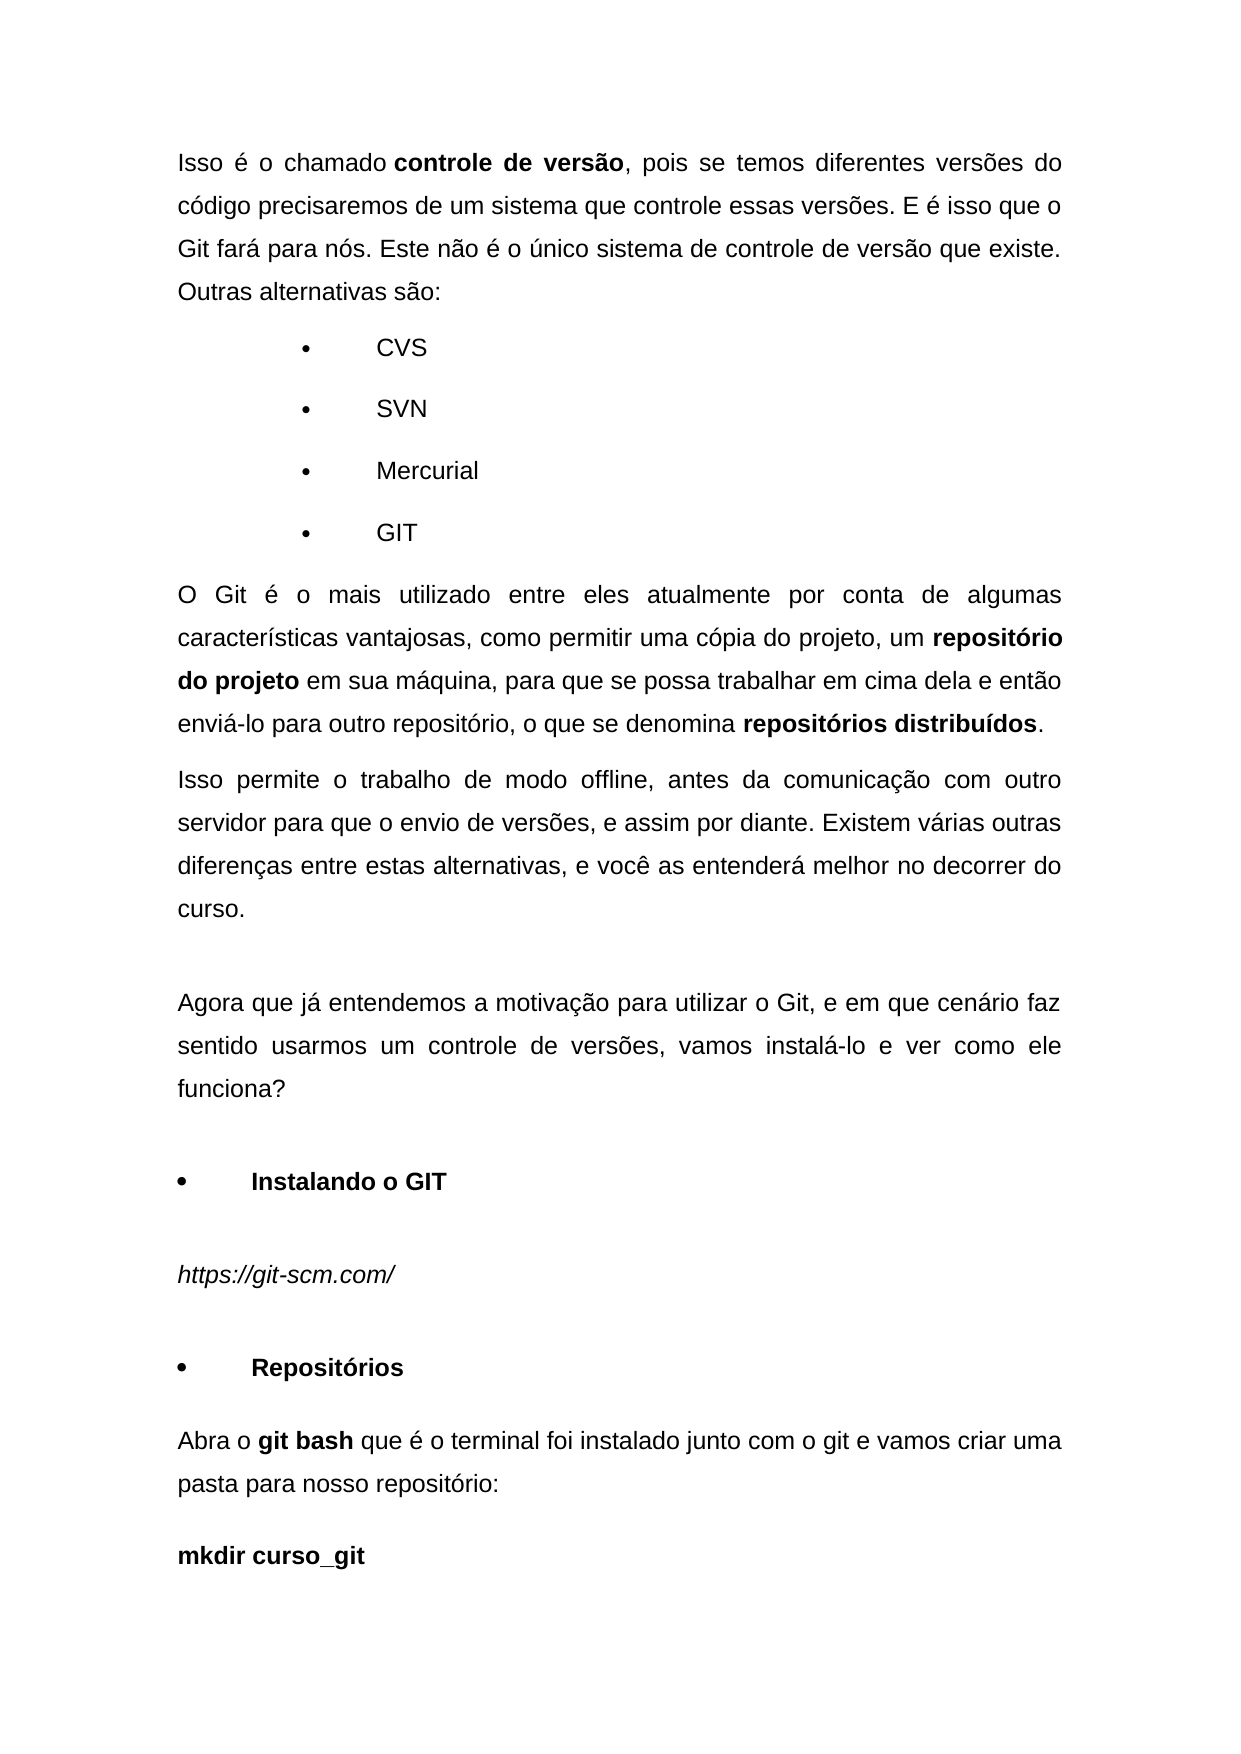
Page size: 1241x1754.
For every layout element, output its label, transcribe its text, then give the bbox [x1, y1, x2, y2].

text Isso é o chamado controle de versão, pois se temos diferentes versões do código precisaremos de um sistema que controle essas versões. E é isso que o Git fará para nós. Este não é o único sistema de controle de versão que existe. Outras alternativas são: [177, 148, 1063, 306]
list Mercurial [302, 456, 1063, 485]
list CVS [302, 333, 1063, 361]
text Abra o git bash que é o terminal foi instalado junto com o git e vamos criar uma pasta para nosso repositório: [177, 1426, 1063, 1498]
list Instalando o GIT [177, 1167, 1063, 1196]
list GIT [302, 518, 1063, 547]
list SVN [302, 394, 1063, 423]
text Agora que já entendemos a motivação para utilizar o Git, e em que cenário faz sentido usarmos um controle de versões, vamos instalá-lo e ver como ele funciona? [177, 988, 1063, 1103]
text https://git-scm.com/ [177, 1260, 1063, 1289]
text O Git é o mais utilizado entre eles atualmente por conta de algumas características vantajosas, como permitir uma cópia do projeto, um repositório do projeto em sua máquina, para que se possa trabalhar em cima dela e então enviá-lo para outro repositório, o que se denomina repositórios distribuídos. [177, 580, 1063, 738]
text Isso permite o trabalho de modo offline, antes da comunicação com outro servidor para que o envio de versões, e assim por diante. Existem várias outras diferenças entre estas alternativas, e você as entenderá melhor no decorrer do curso. [177, 765, 1063, 923]
list Repositórios [177, 1353, 1063, 1382]
text mkdir curso_git [177, 1541, 1063, 1570]
